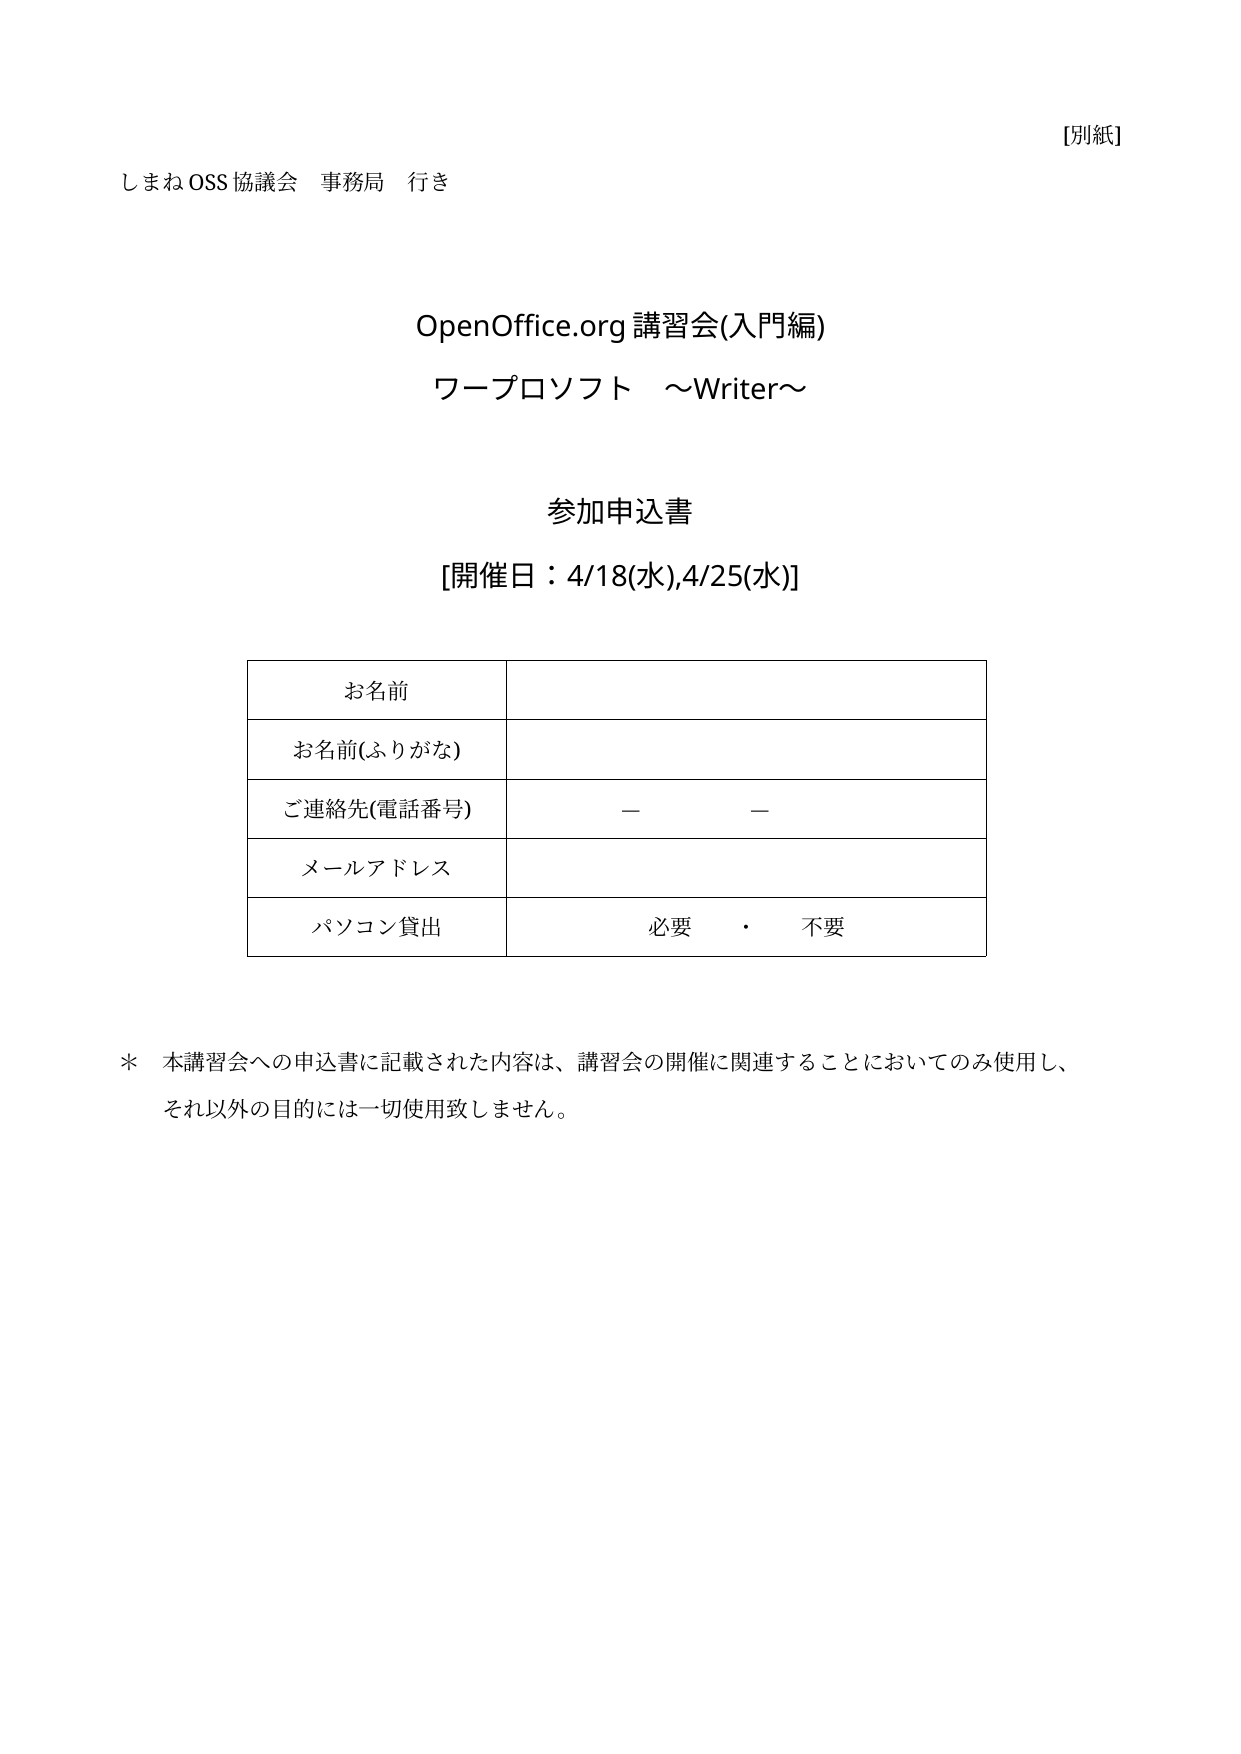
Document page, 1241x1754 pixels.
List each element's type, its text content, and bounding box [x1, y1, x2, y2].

table_cell [507, 720, 986, 778]
text しまねOSS協議会 事務局 行き [118, 165, 1122, 197]
text ワープロソフト 〜Writer〜 [118, 366, 1122, 408]
text ＊ 本講習会への申込書に記載された内容は、講習会の開催に関連することにおいてのみ使用し、 [118, 1045, 1122, 1077]
text それ以外の目的には一切使用致しません。 [118, 1092, 1122, 1124]
table_cell — — [507, 780, 986, 837]
table_cell メールアドレス [248, 839, 506, 897]
text OpenOffice.org講習会(入門編) [118, 302, 1122, 344]
table_cell [507, 839, 986, 897]
table_cell 必要 ・ 不要 [507, 898, 986, 956]
text 参加申込書 [118, 489, 1122, 531]
text [開催日：4/18(水),4/25(水)] [118, 552, 1122, 594]
table_header [507, 661, 986, 719]
table_header お名前 [248, 661, 506, 719]
table_cell ご連絡先(電話番号) [248, 780, 506, 837]
table_cell パソコン貸出 [248, 898, 506, 956]
text [別紙] [118, 118, 1122, 150]
table_cell お名前(ふりがな) [248, 720, 506, 778]
